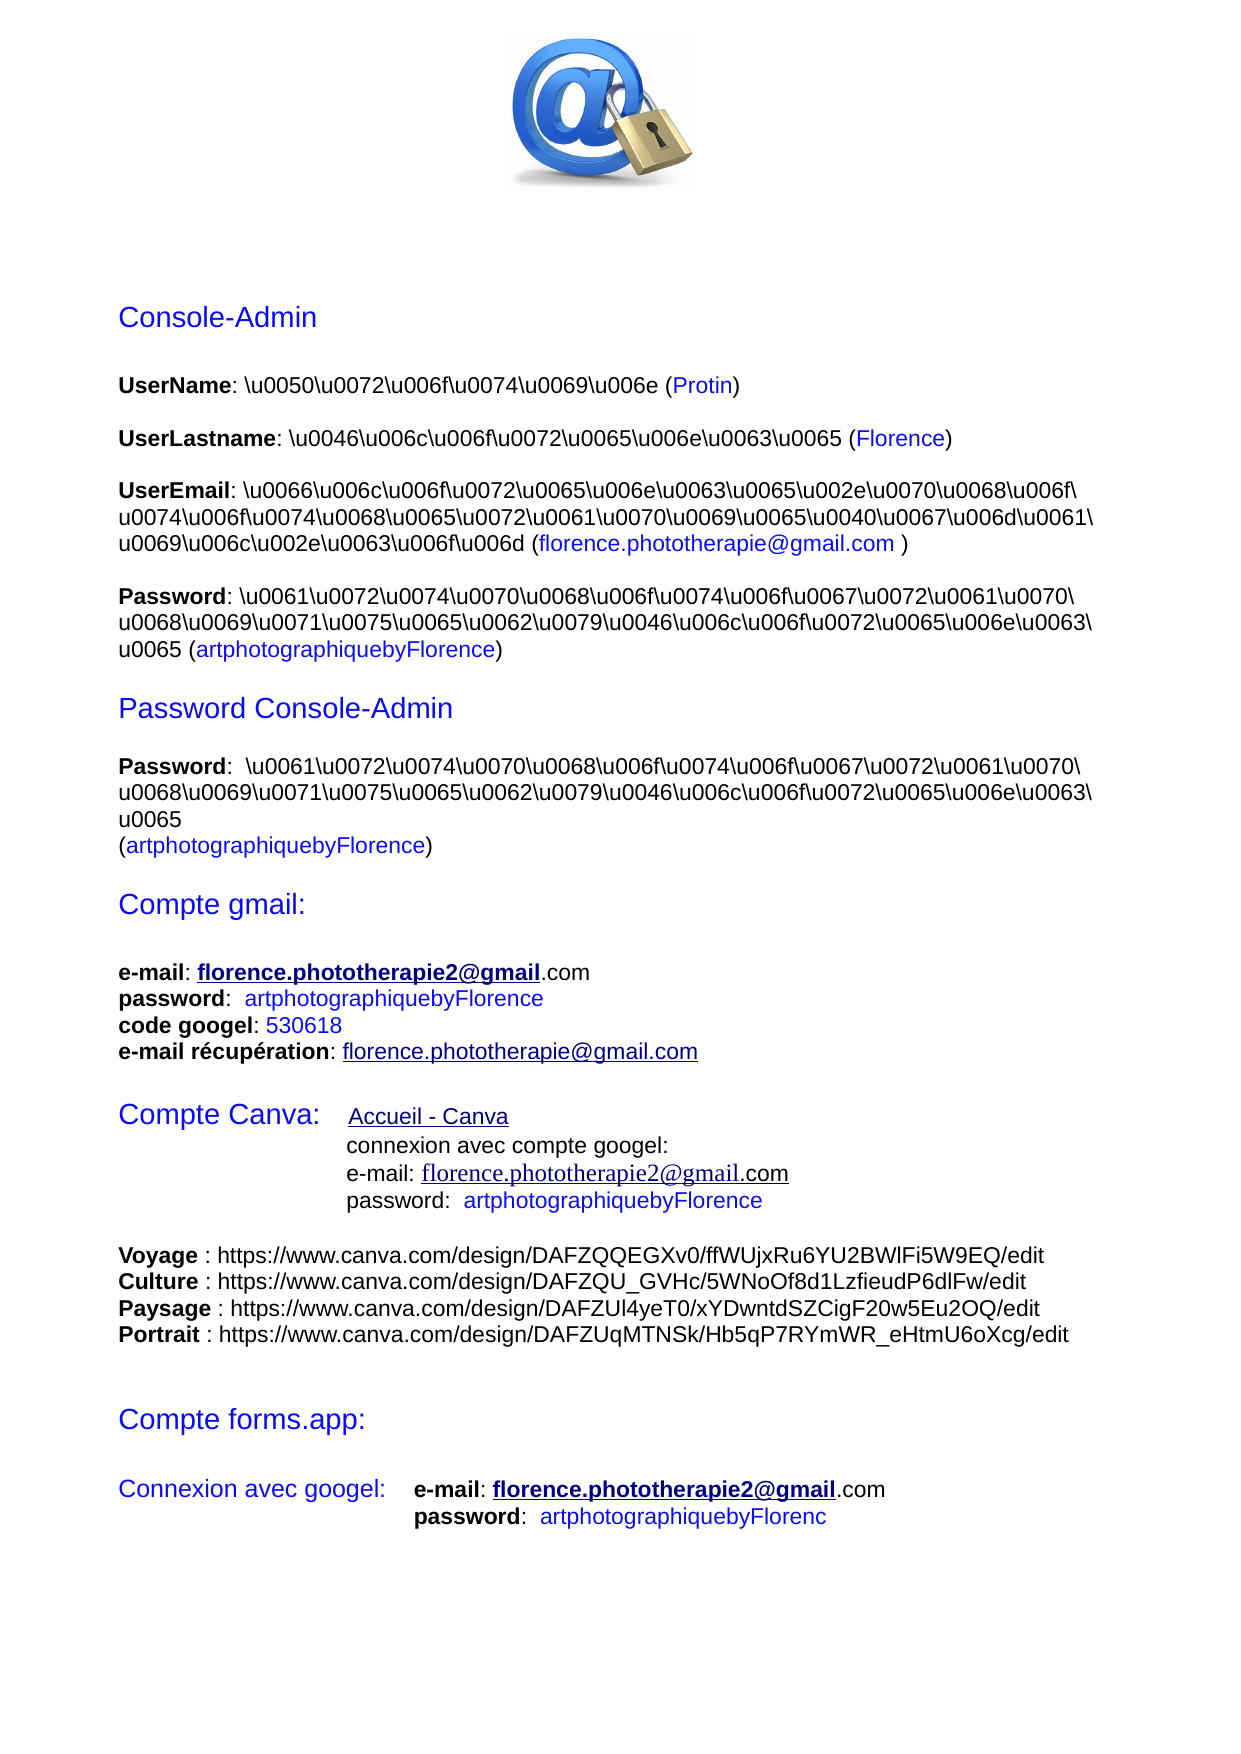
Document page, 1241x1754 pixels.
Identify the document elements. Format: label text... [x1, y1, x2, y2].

text e-mail récupération: florence.phototherapie@gmail.com [118, 1038, 1122, 1064]
text code googel: 530618 [118, 1012, 1122, 1038]
text Culture : https://www.canva.com/design/DAFZQU_GVHc/5WNoOf8d1LzfieudP6dlFw/edit [118, 1268, 1122, 1294]
text Paysage : https://www.canva.com/design/DAFZUl4yeT0/xYDwntdSZCigF20w5Eu2OQ/edit [118, 1294, 1122, 1321]
text Compte forms.app: [118, 1402, 1122, 1436]
text Compte Canva: Accueil - Canva [118, 1093, 1122, 1132]
text Voyage : https://www.canva.com/design/DAFZQQEGXv0/ffWUjxRu6YU2BWlFi5W9EQ/edit [118, 1242, 1122, 1268]
text Console-Admin [118, 300, 1122, 334]
text Compte gmail: [118, 887, 1122, 921]
text password: artphotographiquebyFlorence [118, 1187, 1122, 1213]
text UserEmail: \u0066\u006c\u006f\u0072\u0065\u006e\u0063\u0065\u002e\u0070\u0068\u006f\u0074\u006f\u0074\u0068\u0065\u0072\u0061\u0070\u0069\u0065\u0040\u0067\u006d\u0061\u0069\u006c\u002e\u0063\u006f\u006d (florence.phototherapie@gmail.com ) [118, 477, 1122, 557]
text e-mail: florence.phototherapie2@gmail.com [118, 1158, 1122, 1187]
text UserLastname: \u0046\u006c\u006f\u0072\u0065\u006e\u0063\u0065 (Florence) [118, 425, 1122, 451]
text Connexion avec googel: e-mail: florence.phototherapie2@gmail.com [118, 1474, 1122, 1503]
text password: artphotographiquebyFlorence [118, 985, 1122, 1012]
picture [502, 33, 697, 192]
text Password: \u0061\u0072\u0074\u0070\u0068\u006f\u0074\u006f\u0067\u0072\u0061\u0070\u0068\u0069\u0071\u0075\u0065\u0062\u0079\u0046\u006c\u006f\u0072\u0065\u006e\u0063\u0065 (artphotographiquebyFlorence) [118, 583, 1122, 662]
text Password Console-Admin [118, 691, 1122, 724]
text connexion avec compte googel: [118, 1132, 1122, 1158]
text UserName: \u0050\u0072\u006f\u0074\u0069\u006e (Protin) [118, 372, 1122, 398]
text Password: \u0061\u0072\u0074\u0070\u0068\u006f\u0074\u006f\u0067\u0072\u0061\u0070\u0068\u0069\u0071\u0075\u0065\u0062\u0079\u0046\u006c\u006f\u0072\u0065\u006e\u0063\ u0065 [118, 753, 1122, 832]
text e-mail: florence.phototherapie2@gmail.com [118, 959, 1122, 985]
text password: artphotographiquebyFlorenc [118, 1503, 1122, 1529]
text (artphotographiquebyFlorence) [118, 832, 1122, 858]
text Portrait : https://www.canva.com/design/DAFZUqMTNSk/Hb5qP7RYmWR_eHtmU6oXcg/edit [118, 1321, 1122, 1347]
